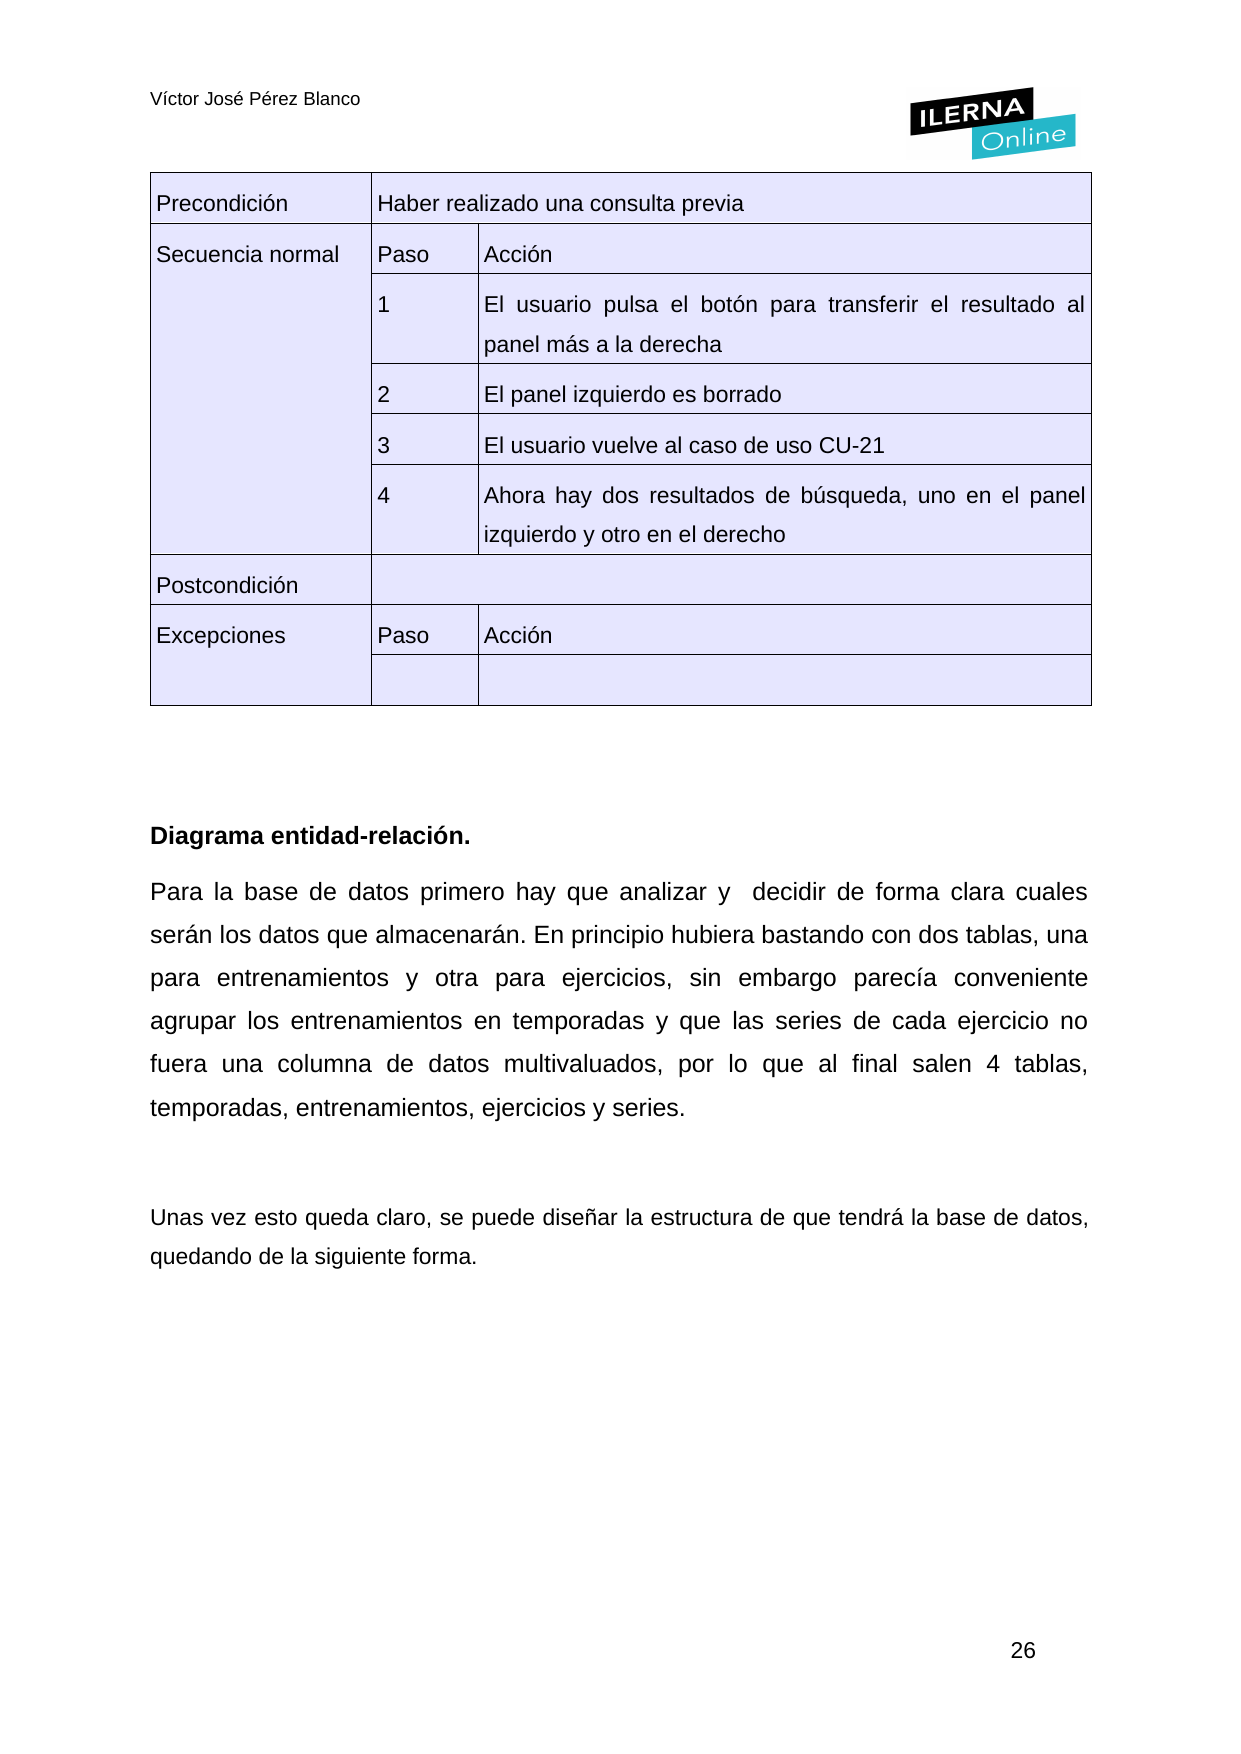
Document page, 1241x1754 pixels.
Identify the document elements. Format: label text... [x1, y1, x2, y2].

table_cell 1 [372, 274, 478, 363]
table_cell El usuario vuelve al caso de uso CU-21 [479, 414, 1091, 464]
table_cell [479, 655, 1091, 705]
table_cell [372, 655, 478, 705]
table_cell Paso [372, 224, 478, 273]
table_cell 2 [372, 364, 478, 413]
text Diagrama entidad-relación. [150, 821, 1090, 850]
table_cell [372, 555, 1091, 604]
table_cell El usuario pulsa el botón para transferir el resultado al panel más a la derecha [479, 274, 1091, 363]
table_cell Acción [479, 605, 1091, 654]
table_cell Precondición [151, 173, 371, 222]
text Unas vez esto queda claro, se puede diseñar la estructura de que tendrá la base de datos, quedando de la siguiente forma. [150, 1204, 1090, 1270]
table_cell Excepciones [151, 605, 371, 705]
picture [905, 87, 1082, 160]
table_cell Acción [479, 224, 1091, 273]
table_cell 3 [372, 414, 478, 464]
table_cell Haber realizado una consulta previa [372, 173, 1091, 222]
table_cell Paso [372, 605, 478, 654]
table_cell Postcondición [151, 555, 371, 604]
table_cell 4 [372, 465, 478, 553]
table_cell El panel izquierdo es borrado [479, 364, 1091, 413]
text Para la base de datos primero hay que analizar y decidir de forma clara cuales serán los datos que almacenarán. En principio hubiera bastando con dos tablas, una para entrenamientos y otra para ejercicios, sin embargo parecía conveniente agrupar los entrenamientos en temporadas y que las series de cada ejercicio no fuera una columna de datos multivaluados, por lo que al final salen 4 tablas, temporadas, entrenamientos, ejercicios y series. [150, 877, 1090, 1121]
table_cell Secuencia normal [151, 224, 371, 553]
table_cell Ahora hay dos resultados de búsqueda, uno en el panel izquierdo y otro en el derecho [479, 465, 1091, 553]
